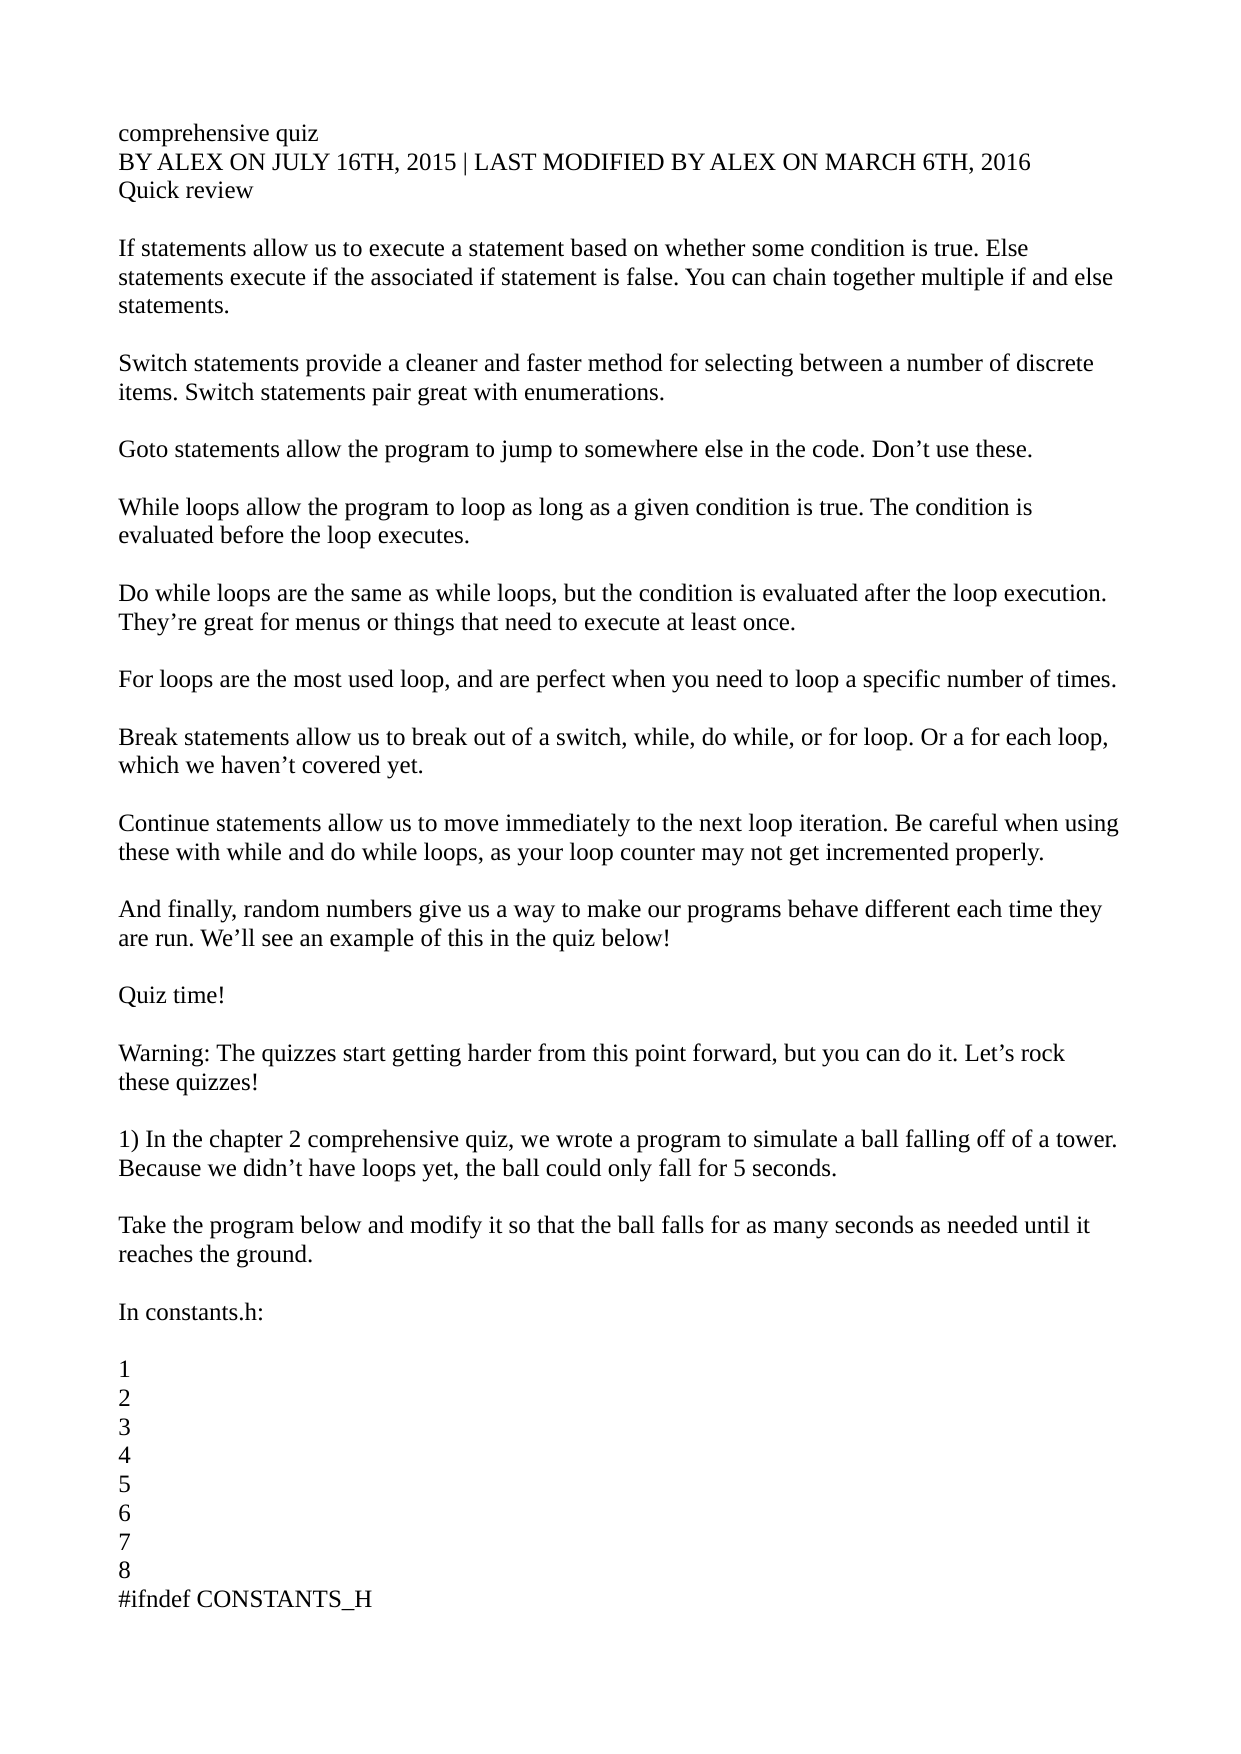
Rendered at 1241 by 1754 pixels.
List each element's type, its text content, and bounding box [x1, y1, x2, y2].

text Goto statements allow the program to jump to somewhere else in the code. Don’t use these. [118, 434, 1122, 463]
text 6 [118, 1498, 1122, 1527]
text 2 [118, 1383, 1122, 1412]
text In constants.h: [118, 1297, 1122, 1326]
text And finally, random numbers give us a way to make our programs behave different each time they are run. We’ll see an example of this in the quiz below! [118, 894, 1122, 952]
text Break statements allow us to break out of a switch, while, do while, or for loop. Or a for each loop, which we haven’t covered yet. [118, 722, 1122, 779]
text 5 [118, 1469, 1122, 1498]
text If statements allow us to execute a statement based on whether some condition is true. Else statements execute if the associated if statement is false. You can chain together multiple if and else statements. [118, 233, 1122, 319]
text Do while loops are the same as while loops, but the condition is evaluated after the loop execution. They’re great for menus or things that need to execute at least once. [118, 578, 1122, 636]
text 3 [118, 1412, 1122, 1441]
text 8 [118, 1556, 1122, 1584]
text 1 [118, 1354, 1122, 1383]
text While loops allow the program to loop as long as a given condition is true. The condition is evaluated before the loop executes. [118, 492, 1122, 549]
text Quiz time! [118, 981, 1122, 1009]
text Continue statements allow us to move immediately to the next loop iteration. Be careful when using these with while and do while loops, as your loop counter may not get incremented properly. [118, 808, 1122, 866]
text 7 [118, 1527, 1122, 1556]
text For loops are the most used loop, and are perfect when you need to loop a specific number of times. [118, 664, 1122, 693]
text BY ALEX ON JULY 16TH, 2015 | LAST MODIFIED BY ALEX ON MARCH 6TH, 2016 [118, 147, 1122, 176]
text 1) In the chapter 2 comprehensive quiz, we wrote a program to simulate a ball falling off of a tower. Because we didn’t have loops yet, the ball could only fall for 5 seconds. [118, 1124, 1122, 1182]
text Take the program below and modify it so that the ball falls for as many seconds as needed until it reaches the ground. [118, 1211, 1122, 1268]
text comprehensive quiz [118, 118, 1122, 147]
text Switch statements provide a cleaner and faster method for selecting between a number of discrete items. Switch statements pair great with enumerations. [118, 348, 1122, 406]
text 4 [118, 1441, 1122, 1469]
text Warning: The quizzes start getting harder from this point forward, but you can do it. Let’s rock these quizzes! [118, 1038, 1122, 1096]
text #ifndef CONSTANTS_H [118, 1584, 1122, 1613]
text Quick review [118, 176, 1122, 204]
